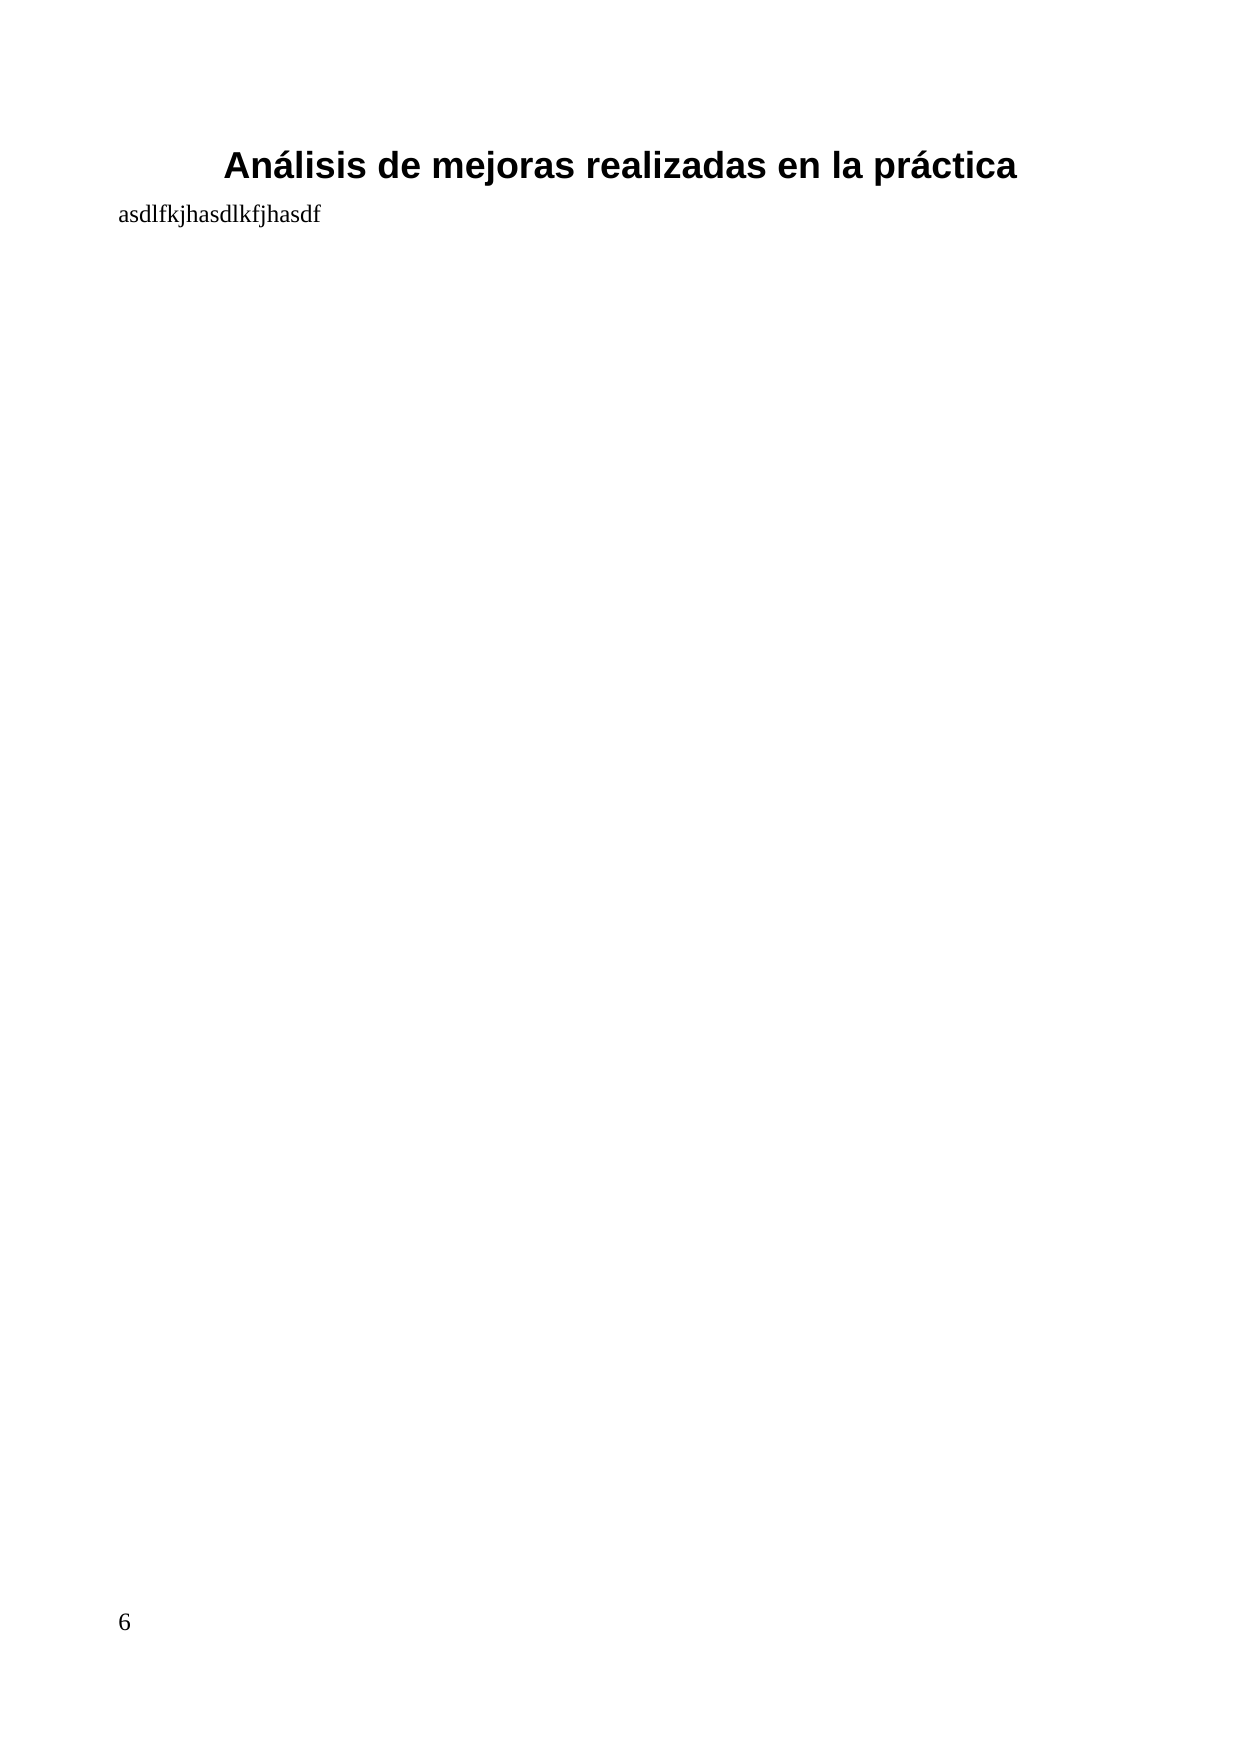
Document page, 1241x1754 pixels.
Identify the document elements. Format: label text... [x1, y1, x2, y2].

subtitle Análisis de mejoras realizadas en la práctica [118, 143, 1122, 186]
text asdlfkjhasdlkfjhasdf [118, 199, 1122, 227]
